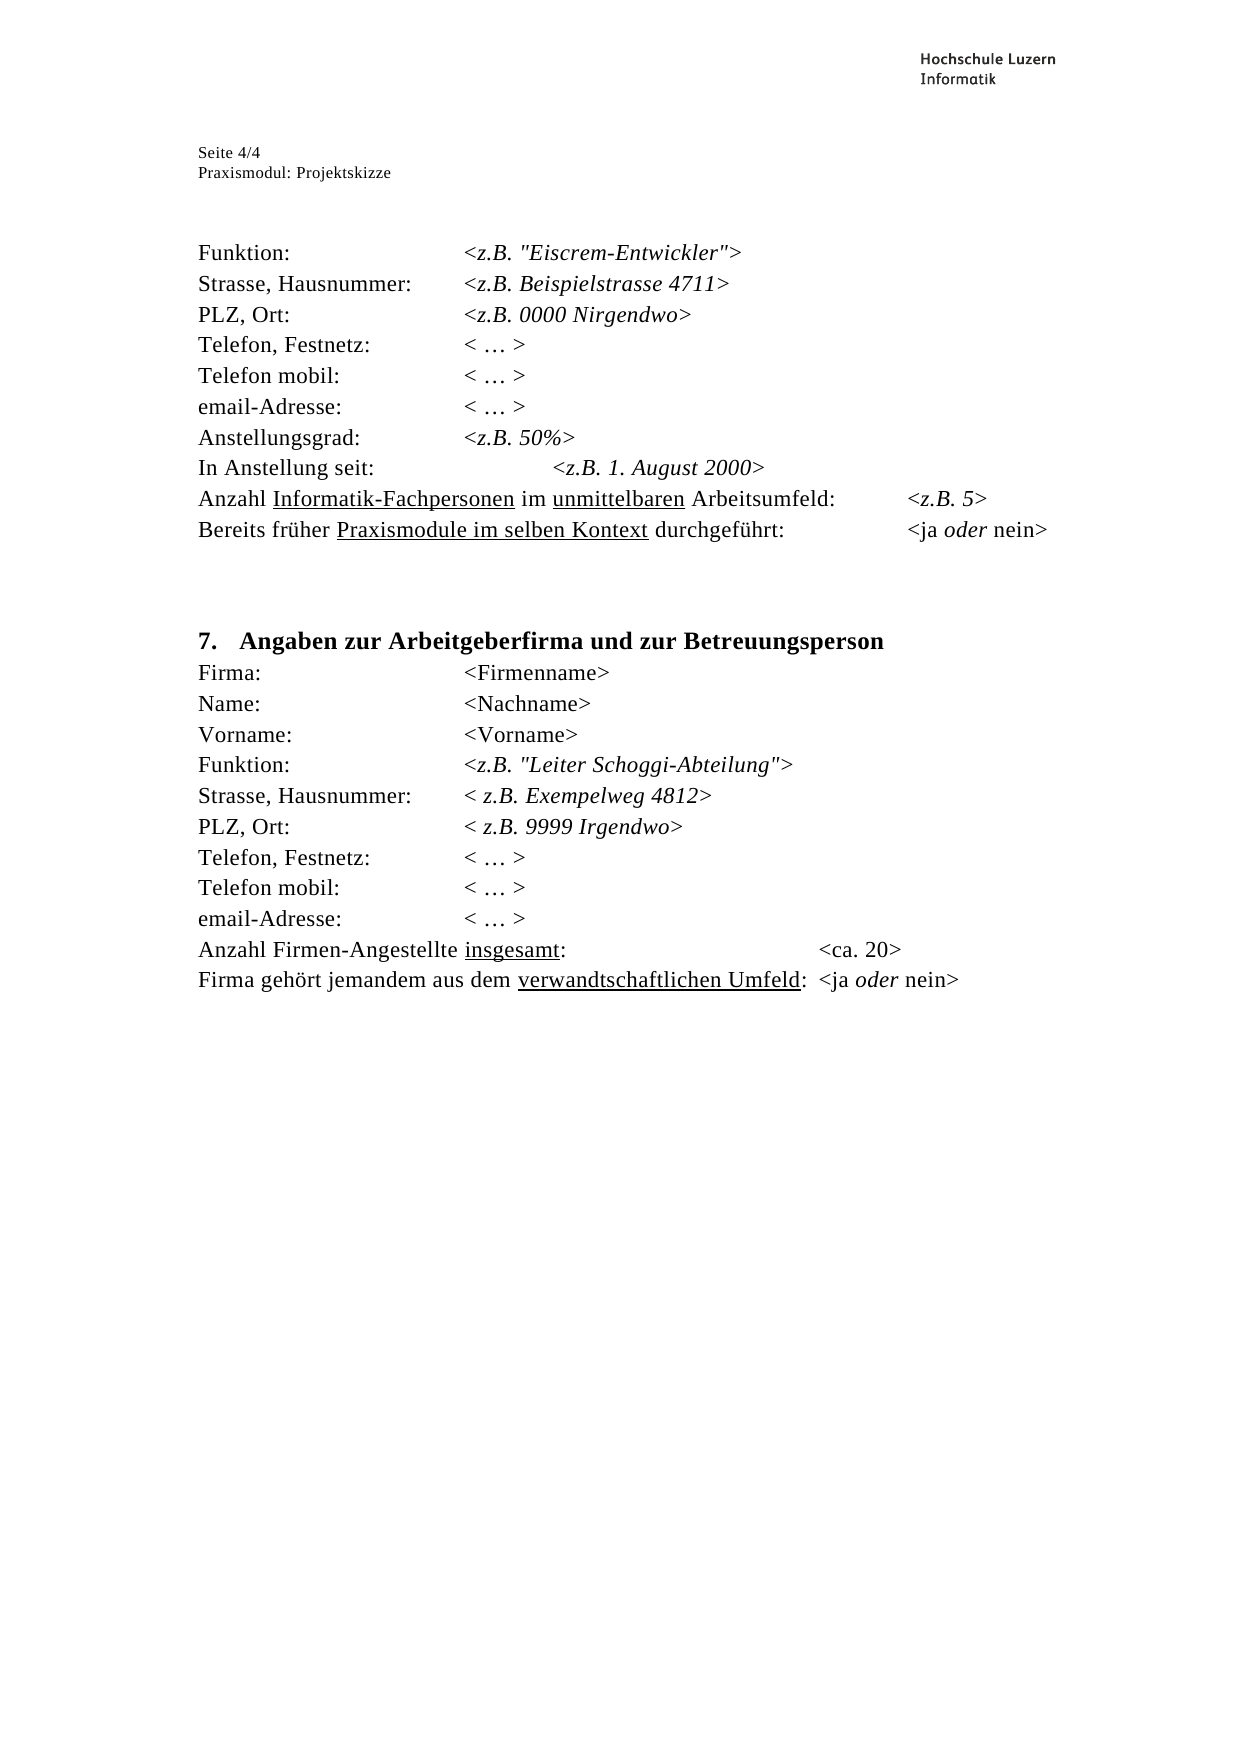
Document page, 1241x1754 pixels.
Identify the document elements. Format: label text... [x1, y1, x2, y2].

text email-Adresse: < … > [198, 905, 1115, 931]
text Bereits früher Praxismodule im selben Kontext durchgeführt: <ja oder nein> [198, 516, 1115, 542]
text Telefon mobil: < … > [198, 874, 1115, 901]
text Telefon, Festnetz: < … > [198, 843, 1115, 870]
text Vorname: <Vorname> [198, 721, 1115, 747]
text Name: <Nachname> [198, 690, 1115, 716]
text Telefon mobil: < … > [198, 362, 1115, 389]
text Telefon, Festnetz: < … > [198, 331, 1115, 358]
text Funktion: <z.B. "Leiter Schoggi-Abteilung"> [198, 751, 1115, 778]
text Anzahl Informatik-Fachpersonen im unmittelbaren Arbeitsumfeld: <z.B. 5> [198, 485, 1115, 512]
subtitle Angaben zur Arbeitgeberfirma und zur Betreuungsperson [198, 626, 1115, 655]
text Firma gehört jemandem aus dem verwandtschaftlichen Umfeld: <ja oder nein> [198, 966, 1115, 993]
text Funktion: <z.B. "Eiscrem-Entwickler"> [198, 239, 1115, 266]
text Anstellungsgrad: <z.B. 50%> [198, 423, 1115, 450]
text PLZ, Ort: <z.B. 0000 Nirgendwo> [198, 301, 1115, 327]
text In Anstellung seit: <z.B. 1. August 2000> [198, 454, 1115, 481]
text Strasse, Hausnummer: <z.B. Beispielstrasse 4711> [198, 270, 1115, 296]
text Firma: <Firmenname> [198, 659, 1115, 686]
text Strasse, Hausnummer: < z.B. Exempelweg 4812> [198, 782, 1115, 808]
text Anzahl Firmen-Angestellte insgesamt: <ca. 20> [198, 936, 1115, 962]
text email-Adresse: < … > [198, 393, 1115, 419]
text PLZ, Ort: < z.B. 9999 Irgendwo> [198, 813, 1115, 839]
